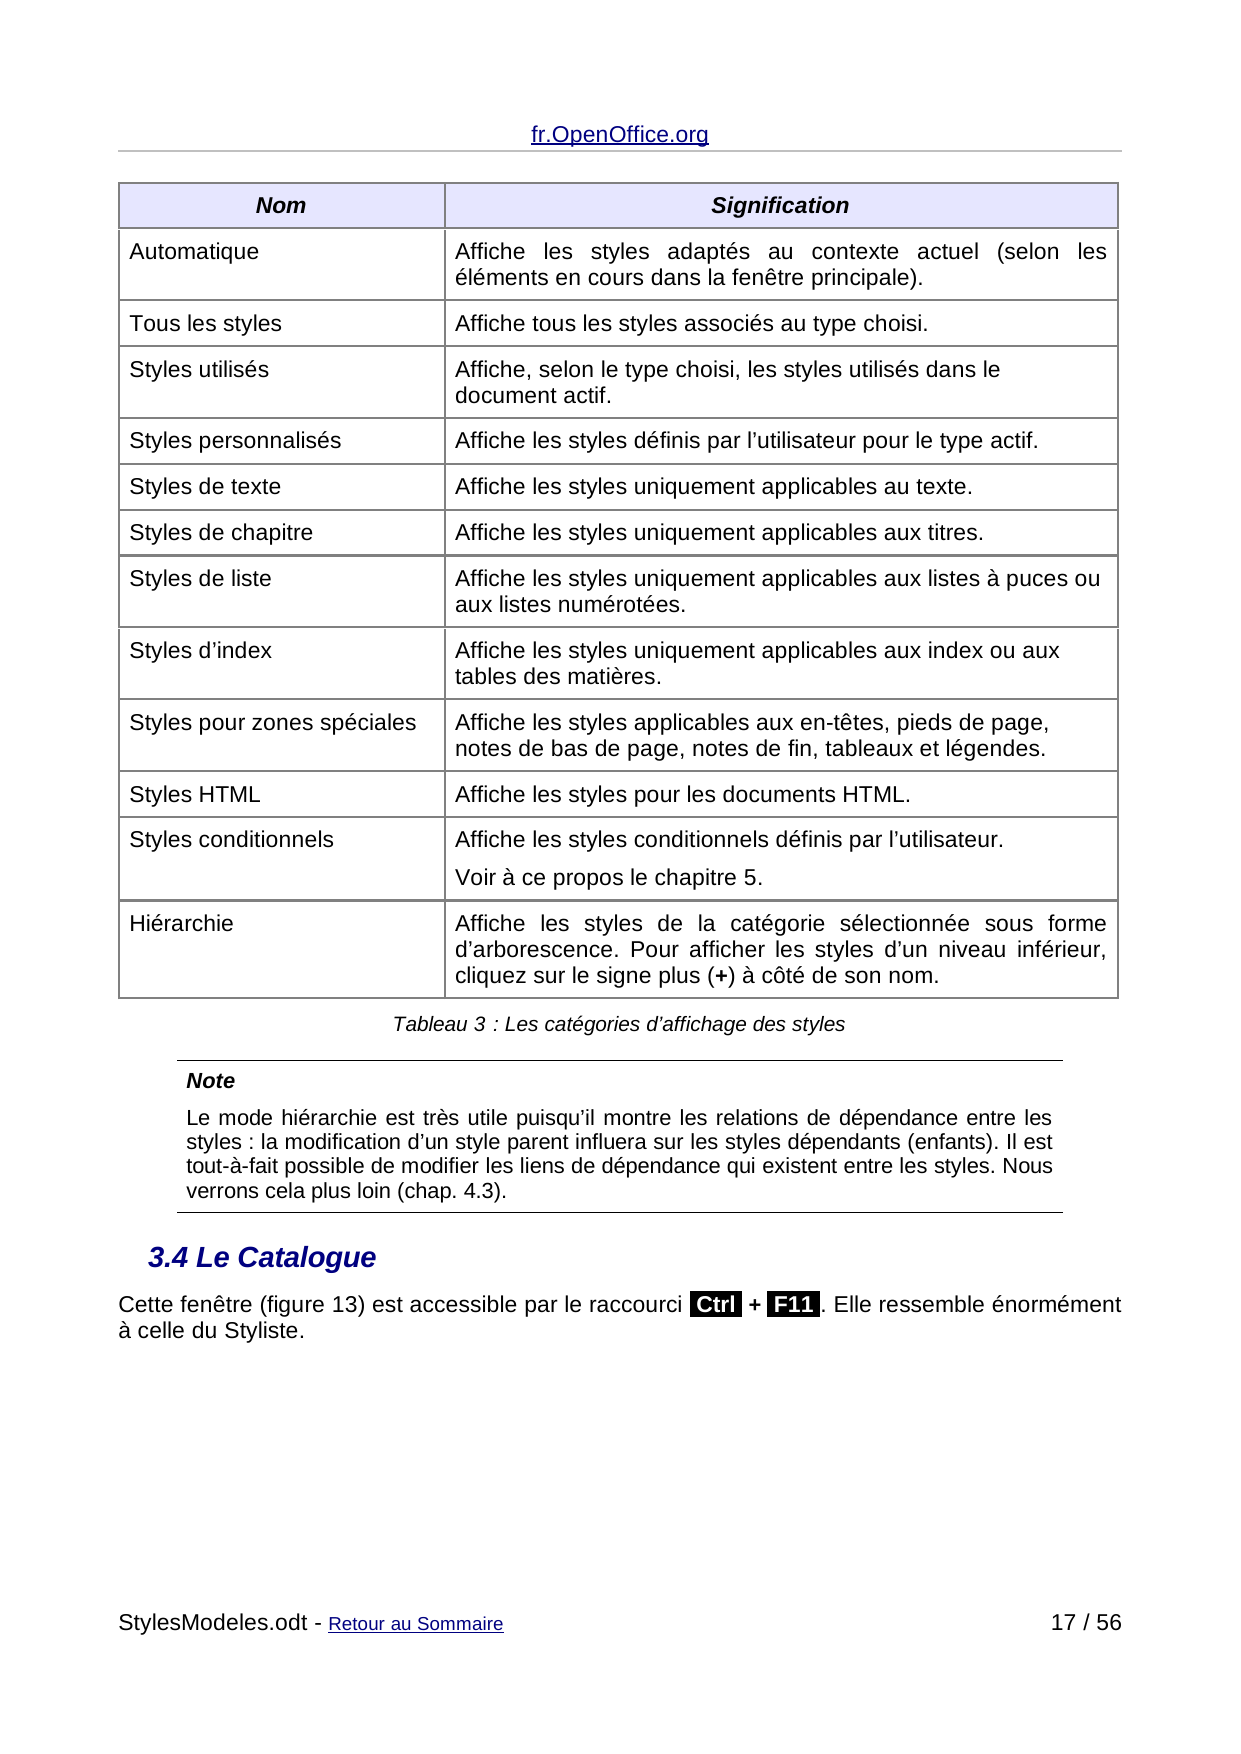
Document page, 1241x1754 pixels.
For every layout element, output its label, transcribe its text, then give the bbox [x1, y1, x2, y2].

table_cell Hiérarchie [120, 902, 444, 997]
table_cell Styles personnalisés [120, 419, 444, 463]
table_cell Affiche les styles applicables aux en-têtes, pieds de page, notes de bas de page, notes de fin, tableaux et légendes. [446, 700, 1117, 770]
table_cell Styles d’index [120, 629, 444, 698]
text Cette fenêtre (figure 13) est accessible par le raccourci Ctrl + F11 . Elle ressemble énormément à celle du Styliste. [118, 1291, 1122, 1343]
table_cell Affiche les styles conditionnels définis par l’utilisateur. Voir à ce propos le chapitre 5. [446, 818, 1117, 899]
table_cell Affiche les styles uniquement applicables aux index ou aux tables des matières. [446, 629, 1117, 698]
table_cell Styles de chapitre [120, 511, 444, 554]
table_cell Affiche les styles uniquement applicables au texte. [446, 465, 1117, 509]
table_cell Affiche les styles définis par l’utilisateur pour le type actif. [446, 419, 1117, 463]
table_cell Affiche les styles de la catégorie sélectionnée sous forme d’arborescence. Pour afficher les styles d’un niveau inférieur, cliquez sur le signe plus (+) à côté de son nom. [446, 902, 1117, 997]
table_header Signification [446, 184, 1117, 227]
table_cell Styles conditionnels [120, 818, 444, 899]
table_cell Affiche les styles adaptés au contexte actuel (selon les éléments en cours dans la fenêtre principale). [446, 230, 1117, 299]
table_cell Tous les styles [120, 301, 444, 345]
text Tableau 3 : Les catégories d’affichage des styles [118, 1012, 1122, 1036]
table_cell Styles utilisés [120, 347, 444, 417]
table_cell Affiche les styles pour les documents HTML. [446, 772, 1117, 816]
table_cell Affiche les styles uniquement applicables aux listes à puces ou aux listes numérotées. [446, 557, 1117, 626]
table_cell Styles pour zones spéciales [120, 700, 444, 770]
table_cell Affiche, selon le type choisi, les styles utilisés dans le document actif. [446, 347, 1117, 417]
table_cell Styles de texte [120, 465, 444, 509]
table_cell Styles de liste [120, 557, 444, 626]
table_cell Affiche les styles uniquement applicables aux titres. [446, 511, 1117, 554]
table_header Nom [120, 184, 444, 227]
text Note [177, 1061, 1063, 1093]
table_cell Affiche tous les styles associés au type choisi. [446, 301, 1117, 345]
text Le mode hiérarchie est très utile puisqu’il montre les relations de dépendance entre les styles : la modification d’un style parent influera sur les styles dépendants (enfants). Il est tout-à-fait possible de modifier les liens de dépendance qui existent entre les styles. Nous verrons cela plus loin (chap. 4.3). [177, 1096, 1063, 1212]
table_cell Styles HTML [120, 772, 444, 816]
subtitle Le Catalogue [148, 1241, 1122, 1274]
table_cell Automatique [120, 230, 444, 299]
